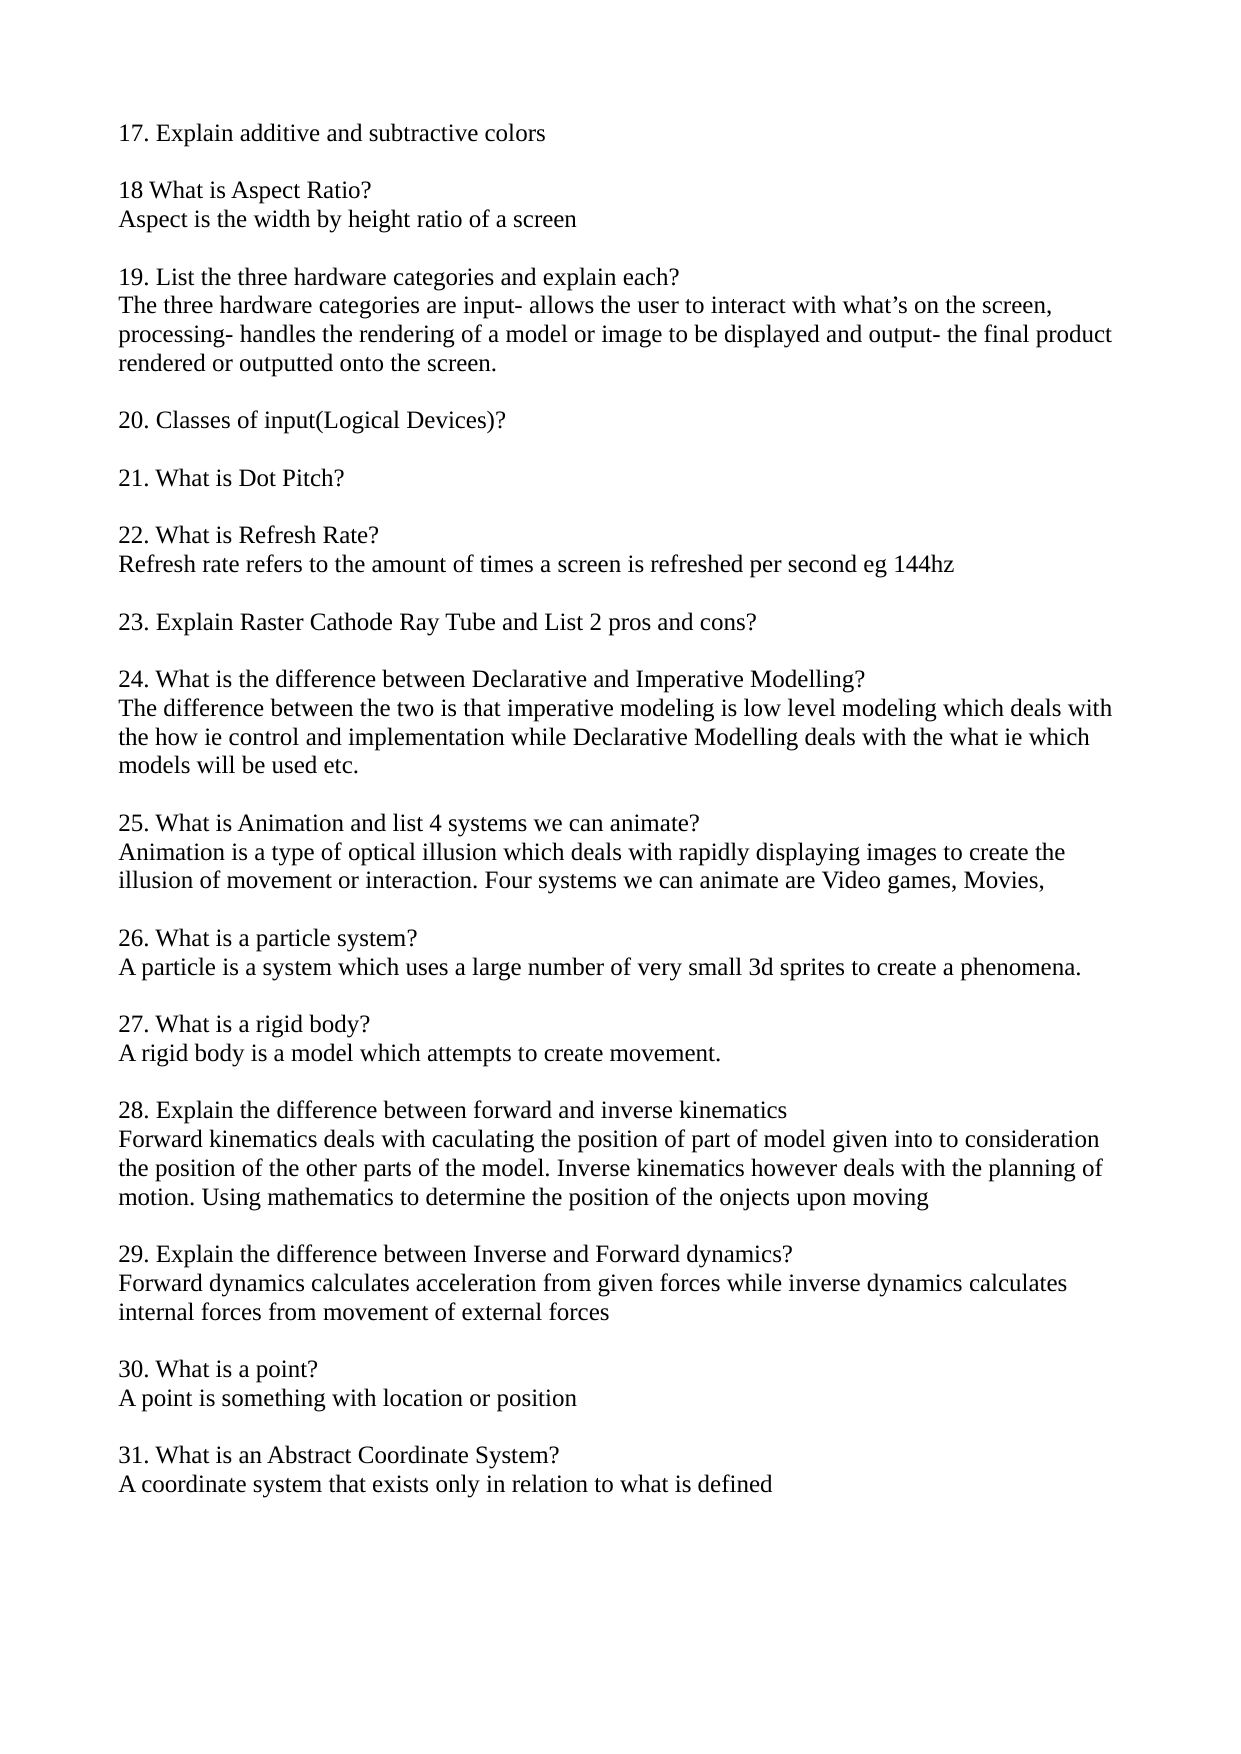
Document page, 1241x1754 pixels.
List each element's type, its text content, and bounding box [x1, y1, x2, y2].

text 23. Explain Raster Cathode Ray Tube and List 2 pros and cons? [118, 607, 1122, 636]
text 25. What is Animation and list 4 systems we can animate? [118, 808, 1122, 837]
text 22. What is Refresh Rate? [118, 521, 1122, 549]
text 27. What is a rigid body? [118, 1009, 1122, 1038]
text A rigid body is a model which attempts to create movement. [118, 1038, 1122, 1067]
text The difference between the two is that imperative modeling is low level modeling which deals with the how ie control and implementation while Declarative Modelling deals with the what ie which models will be used etc. [118, 693, 1122, 779]
text 17. Explain additive and subtractive colors [118, 118, 1122, 147]
text 30. What is a point? [118, 1354, 1122, 1383]
text Aspect is the width by height ratio of a screen [118, 204, 1122, 233]
text 19. List the three hardware categories and explain each? [118, 262, 1122, 291]
text 18 What is Aspect Ratio? [118, 176, 1122, 204]
text Refresh rate refers to the amount of times a screen is refreshed per second eg 144hz [118, 549, 1122, 578]
text 21. What is Dot Pitch? [118, 463, 1122, 492]
text 26. What is a particle system? [118, 923, 1122, 952]
text Forward kinematics deals with caculating the position of part of model given into to consideration the position of the other parts of the model. Inverse kinematics however deals with the planning of motion. Using mathematics to determine the position of the onjects upon moving [118, 1124, 1122, 1211]
text A coordinate system that exists only in relation to what is defined [118, 1469, 1122, 1498]
text 31. What is an Abstract Coordinate System? [118, 1441, 1122, 1469]
text 24. What is the difference between Declarative and Imperative Modelling? [118, 664, 1122, 693]
text Forward dynamics calculates acceleration from given forces while inverse dynamics calculates internal forces from movement of external forces [118, 1268, 1122, 1326]
text 29. Explain the difference between Inverse and Forward dynamics? [118, 1239, 1122, 1268]
text 28. Explain the difference between forward and inverse kinematics [118, 1096, 1122, 1124]
text Animation is a type of optical illusion which deals with rapidly displaying images to create the illusion of movement or interaction. Four systems we can animate are Video games, Movies, [118, 837, 1122, 894]
text A point is something with location or position [118, 1383, 1122, 1412]
text 20. Classes of input(Logical Devices)? [118, 406, 1122, 434]
text A particle is a system which uses a large number of very small 3d sprites to create a phenomena. [118, 952, 1122, 981]
text The three hardware categories are input- allows the user to interact with what’s on the screen, processing- handles the rendering of a model or image to be displayed and output- the final product rendered or outputted onto the screen. [118, 291, 1122, 377]
